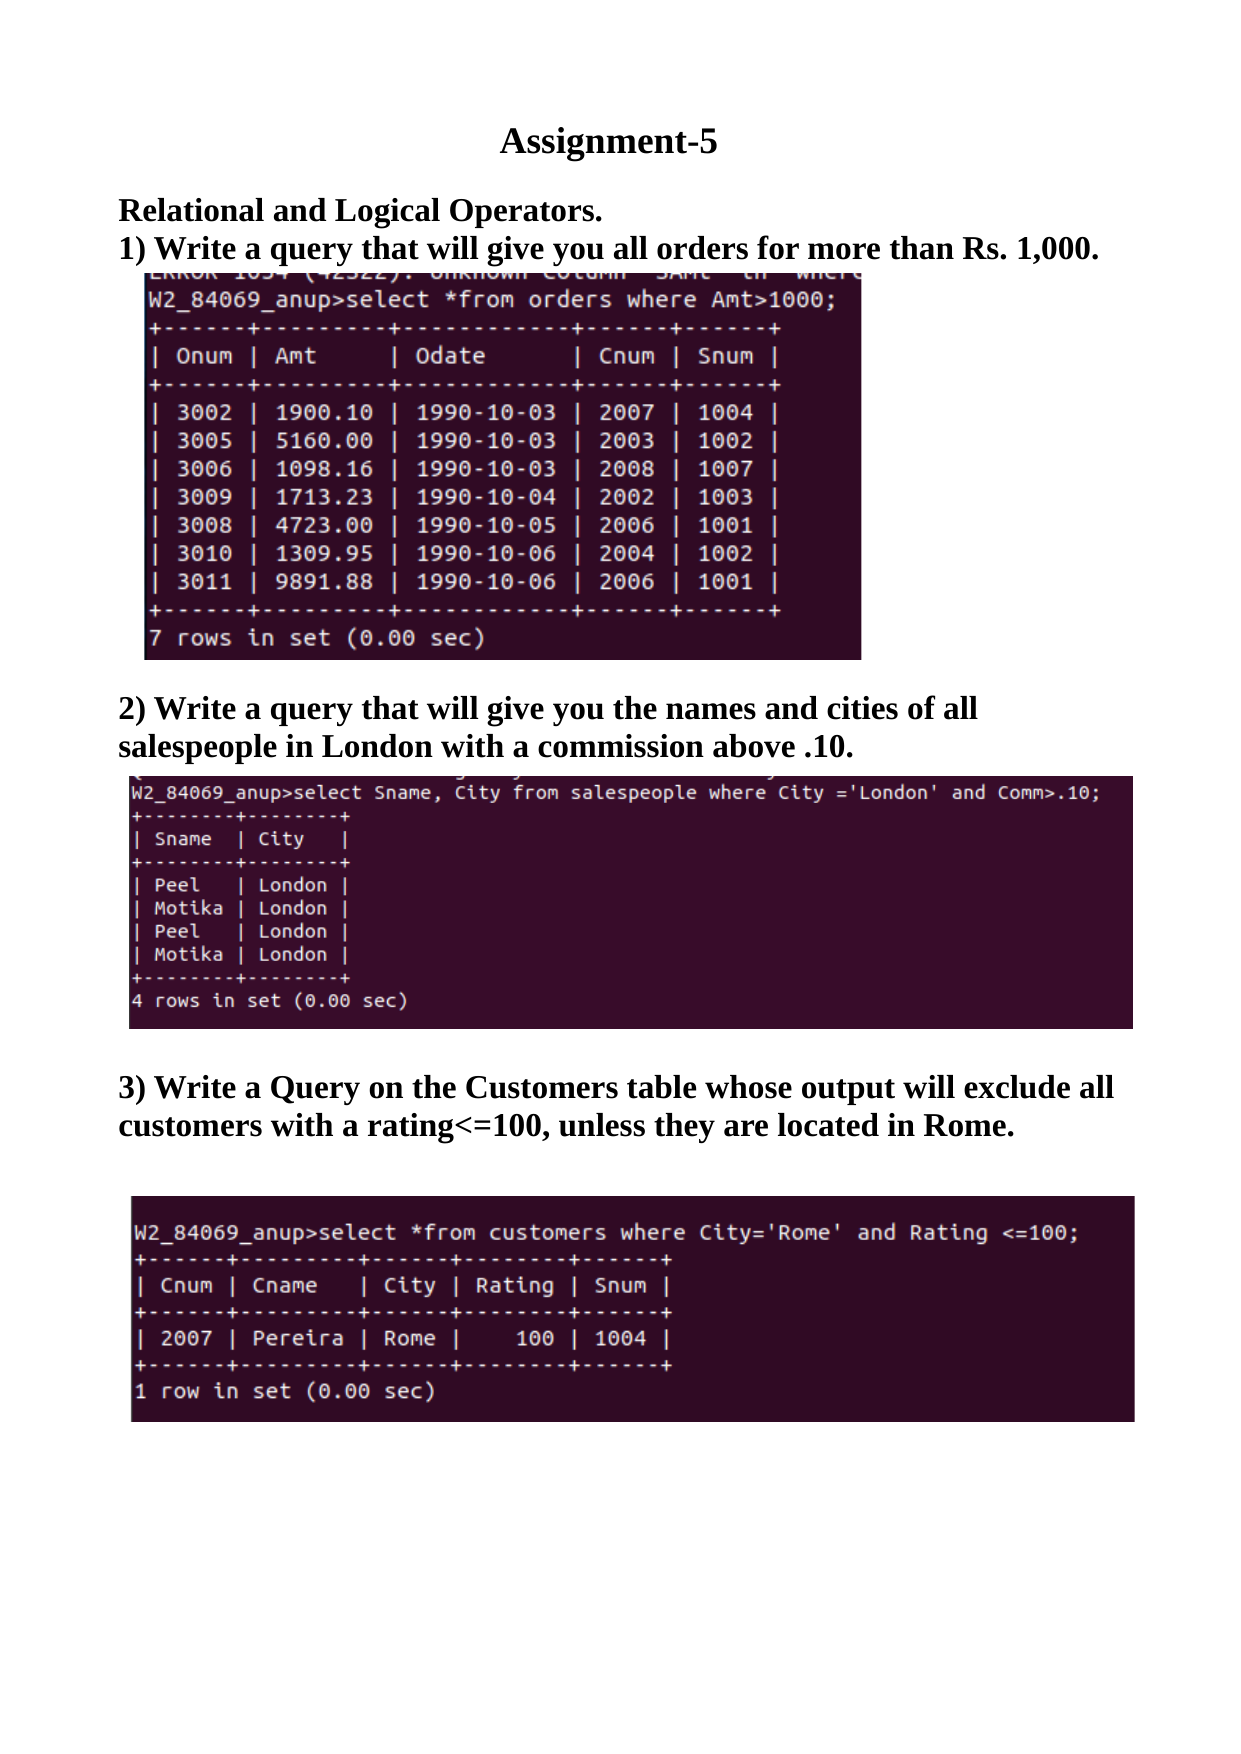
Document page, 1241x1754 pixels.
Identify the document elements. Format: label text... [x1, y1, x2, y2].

text 1) Write a query that will give you all orders for more than Rs. 1,000. [118, 228, 1122, 267]
picture [129, 776, 1133, 1029]
text Relational and Logical Operators. [118, 190, 1122, 228]
picture [130, 1196, 1135, 1422]
text 2) Write a query that will give you the names and cities of all salespeople in London with a commission above .10. [118, 688, 1122, 765]
picture [144, 273, 862, 660]
text 3) Write a Query on the Customers table whose output will exclude all customers with a rating<=100, unless they are located in Rome. [118, 1067, 1122, 1144]
text Assignment-5 [118, 118, 1122, 161]
